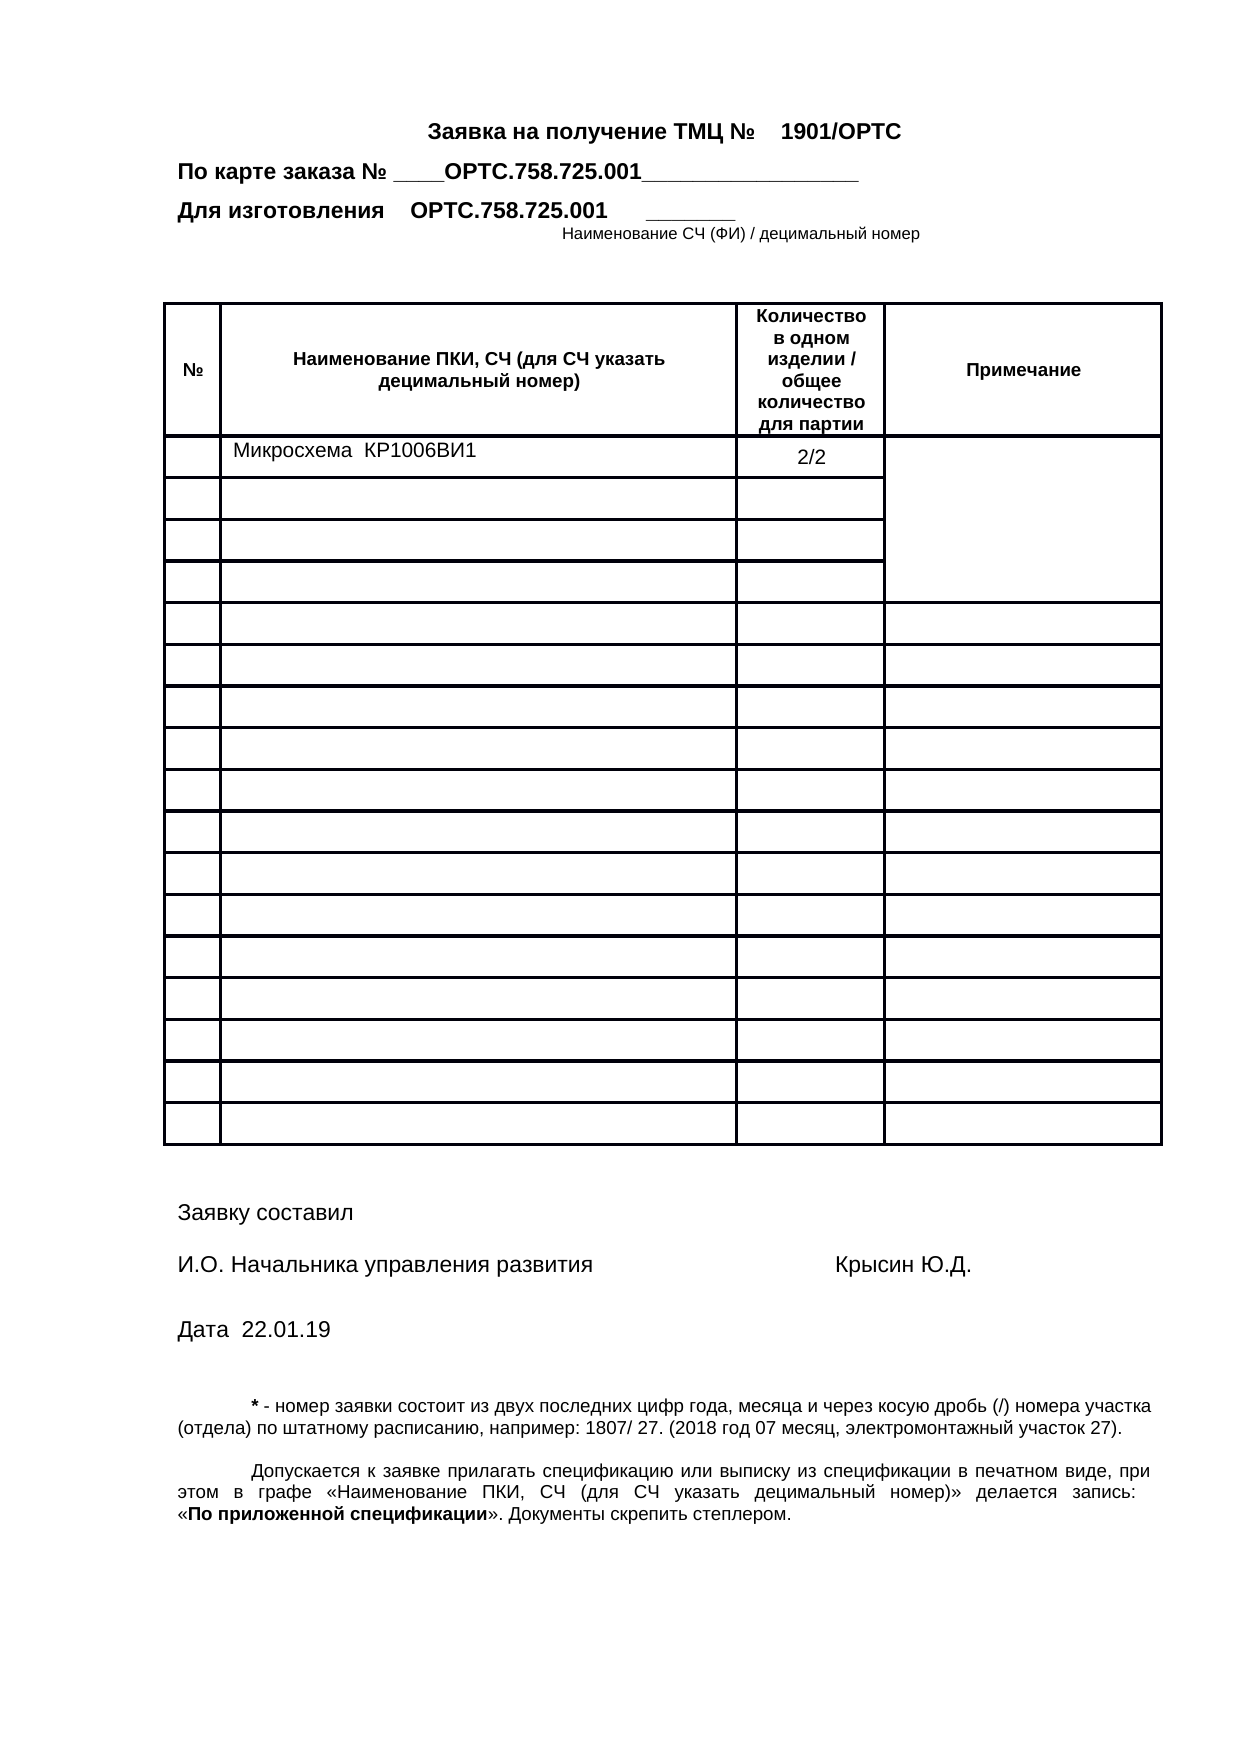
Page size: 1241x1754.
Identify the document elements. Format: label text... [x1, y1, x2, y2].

table_cell [222, 646, 735, 684]
table_cell 2/2 [738, 438, 883, 476]
table_cell [738, 563, 883, 601]
table_cell [738, 1063, 883, 1101]
table_cell [886, 938, 1160, 976]
table_cell [166, 1021, 219, 1059]
table_cell [886, 854, 1160, 893]
table_cell [886, 979, 1160, 1018]
table_cell [166, 813, 219, 851]
table_cell [886, 688, 1160, 726]
table_cell [886, 771, 1160, 809]
table_cell Микросхема КР1006ВИ1 [222, 438, 735, 476]
table_header Количество в одном изделии / общее количество для партии [738, 305, 883, 434]
table_cell [222, 1021, 735, 1059]
table_cell [222, 604, 735, 643]
table_cell [738, 646, 883, 684]
table_cell [738, 521, 883, 559]
table_cell [166, 938, 219, 976]
table_cell [886, 1104, 1160, 1143]
table_cell [738, 896, 883, 934]
table_cell [738, 813, 883, 851]
table_cell [886, 1021, 1160, 1059]
table_cell [166, 563, 219, 601]
list Наименование СЧ (ФИ) / децимальный номер [177, 223, 1152, 243]
table_cell [166, 688, 219, 726]
table_cell [166, 979, 219, 1018]
table_header Примечание [886, 305, 1160, 434]
table_cell [886, 438, 1160, 601]
table_cell [886, 1063, 1160, 1101]
table_cell [166, 646, 219, 684]
table_header Наименование ПКИ, СЧ (для СЧ указать децимальный номер) [222, 305, 735, 434]
list Заявка на получение ТМЦ № 1901/ОРТС [177, 118, 1152, 144]
list * - номер заявки состоит из двух последних цифр года, месяца и через косую дробь (/) номера участка (отдела) по штатному расписанию, например: 1807/ 27. (2018 год 07 месяц, электромонтажный участок 27). [177, 1395, 1152, 1438]
table_cell [222, 854, 735, 893]
table_cell [886, 813, 1160, 851]
table_cell [738, 688, 883, 726]
table_cell [222, 1104, 735, 1143]
table_cell [166, 1063, 219, 1101]
table_cell [222, 813, 735, 851]
list И.О. Начальника управления развития Крысин Ю.Д. [177, 1251, 1152, 1277]
table_cell [222, 896, 735, 934]
table_cell [222, 563, 735, 601]
list Допускается к заявке прилагать спецификацию или выписку из спецификации в печатном виде, при этом в графе «Наименование ПКИ, СЧ (для СЧ указать децимальный номер)» делается запись: «По приложенной спецификации». Документы скрепить степлером. [177, 1459, 1152, 1524]
table_cell [166, 479, 219, 518]
table_cell [738, 729, 883, 768]
table_cell [738, 979, 883, 1018]
table_cell [738, 771, 883, 809]
table_cell [222, 938, 735, 976]
list По карте заказа № ____OРТС.758.725.001_________________ [177, 158, 1152, 184]
table_cell [166, 854, 219, 893]
table_cell [166, 729, 219, 768]
table_cell [886, 604, 1160, 643]
table_cell [222, 479, 735, 518]
table_header № [166, 305, 219, 434]
list Заявку составил [177, 1198, 1152, 1225]
table_cell [222, 688, 735, 726]
table_cell [222, 771, 735, 809]
table_cell [886, 896, 1160, 934]
table_cell [738, 1021, 883, 1059]
table_cell [738, 479, 883, 518]
table_cell [222, 521, 735, 559]
table_cell [222, 979, 735, 1018]
list Для изготовления OРТС.758.725.001 _______ [177, 197, 1152, 223]
table_cell [738, 854, 883, 893]
table_cell [166, 604, 219, 643]
table_cell [166, 521, 219, 559]
table_cell [222, 1063, 735, 1101]
table_cell [738, 1104, 883, 1143]
table_cell [738, 938, 883, 976]
table_cell [166, 1104, 219, 1143]
table_cell [166, 896, 219, 934]
table_cell [222, 729, 735, 768]
table_cell [738, 604, 883, 643]
table_cell [886, 646, 1160, 684]
table_cell [166, 771, 219, 809]
table_cell [166, 438, 219, 476]
table_cell [886, 729, 1160, 768]
list Дата 22.01.19 [177, 1316, 1152, 1342]
